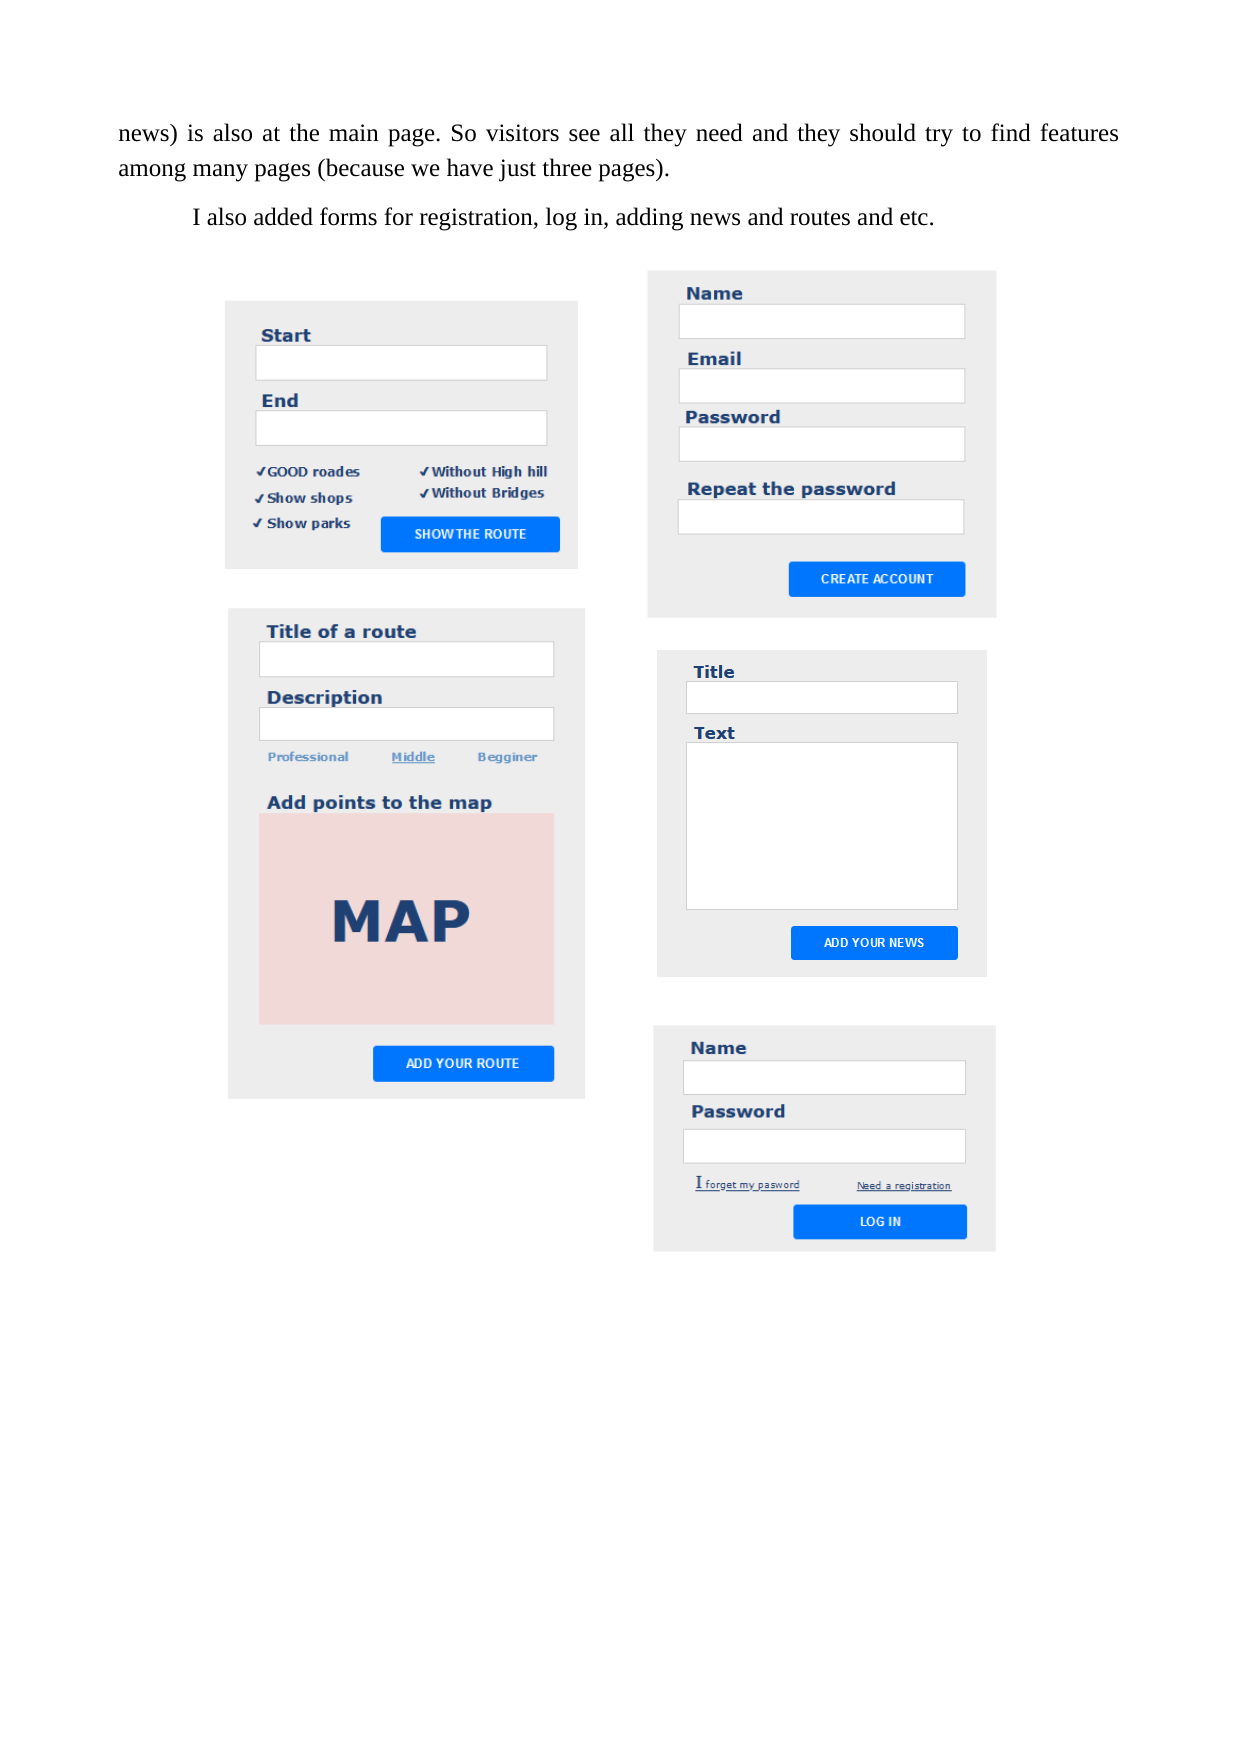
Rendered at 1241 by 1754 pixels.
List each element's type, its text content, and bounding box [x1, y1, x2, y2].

text I also added forms for registration, log in, adding news and routes and etc. [118, 202, 1122, 230]
picture [632, 1007, 1008, 1268]
picture [644, 637, 995, 979]
text news) is also at the main page. So visitors see all they need and they should try to find features among many pages (because we have just three pages). [118, 118, 1122, 181]
picture [633, 257, 1007, 625]
picture [193, 287, 598, 1119]
